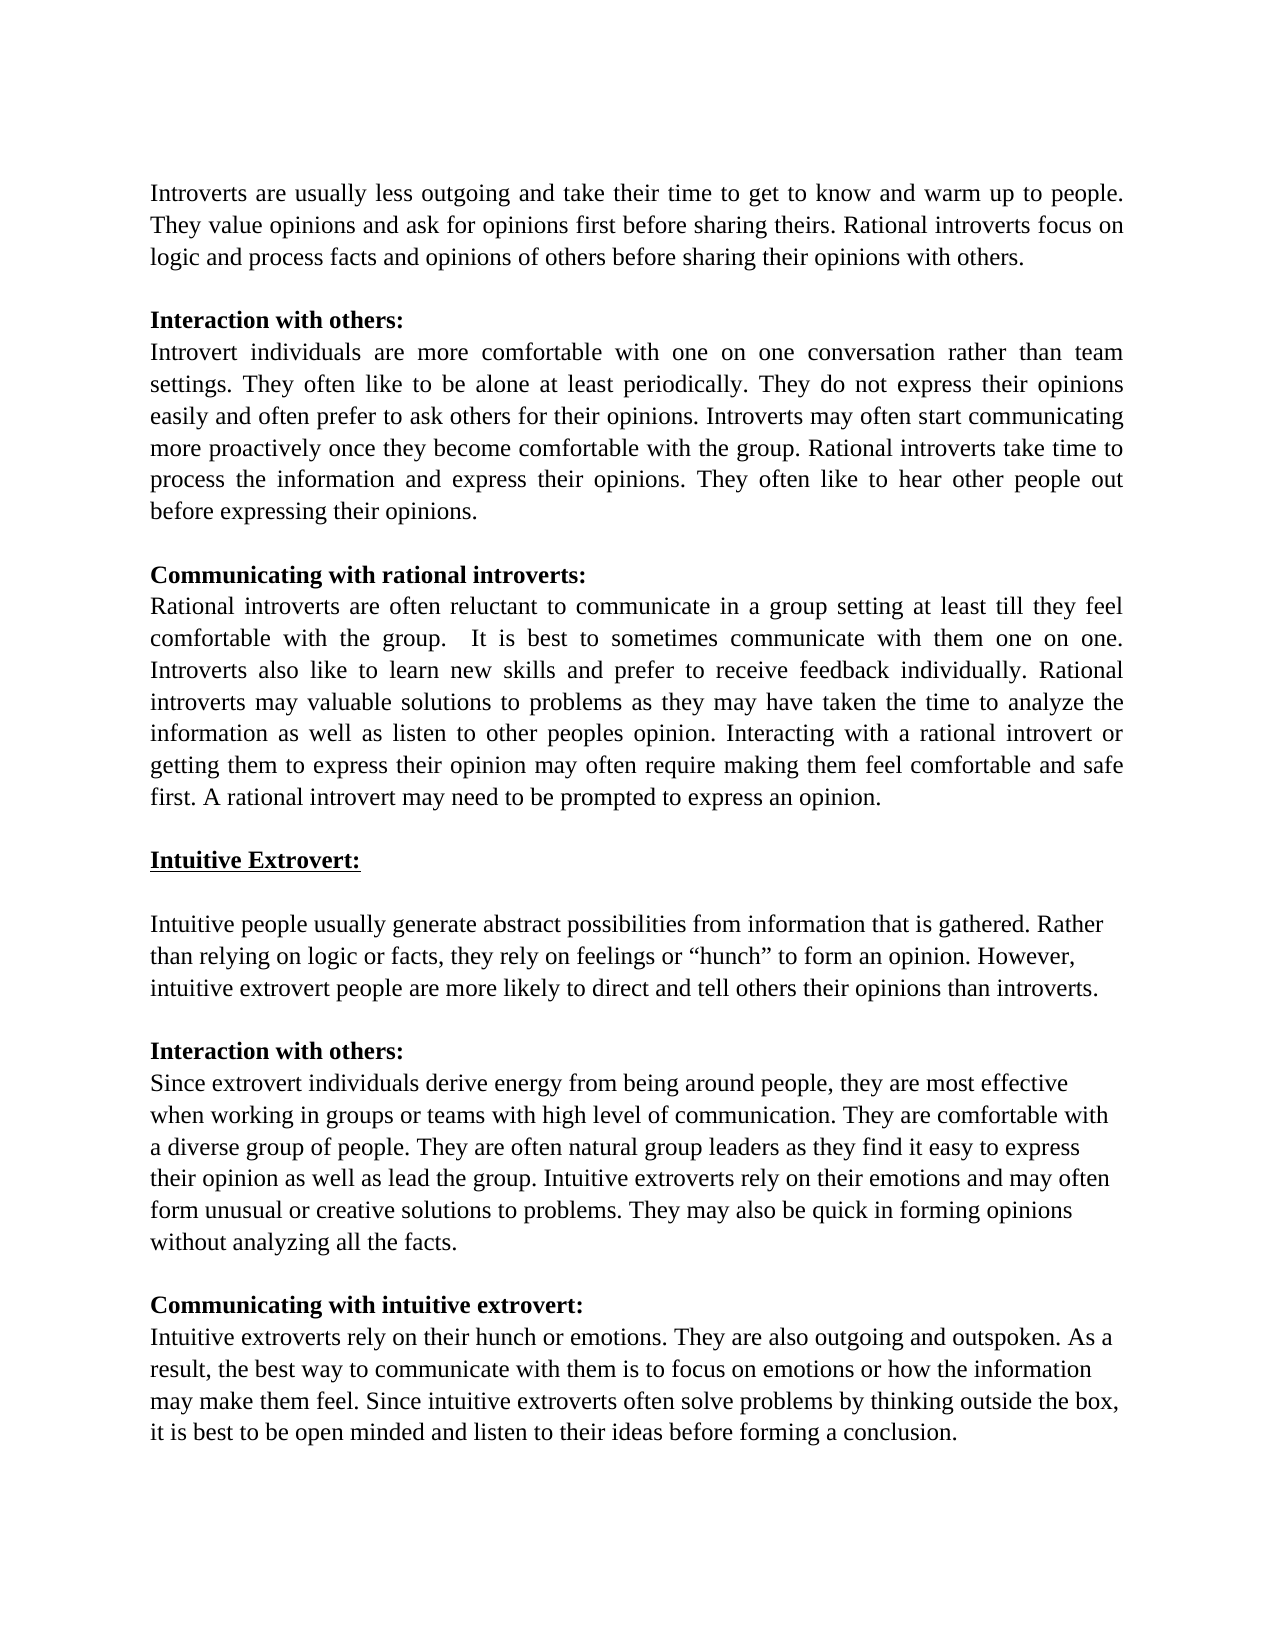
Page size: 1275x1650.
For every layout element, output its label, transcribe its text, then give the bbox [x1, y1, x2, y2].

text Interaction with others: [150, 1037, 1125, 1065]
text Intuitive Extrovert: [150, 847, 1125, 874]
text Communicating with rational introverts: [150, 561, 1125, 588]
text Communicating with intuitive extrovert: [150, 1291, 1125, 1319]
text Intuitive people usually generate abstract possibilities from information that is gathered. Rather than relying on logic or facts, they rely on feelings or “hunch” to form an opinion. However, intuitive extrovert people are more likely to direct and tell others their opinions than introverts. [150, 910, 1125, 1001]
text Rational introverts are often reluctant to communicate in a group setting at least till they feel comfortable with the group. It is best to sometimes communicate with them one on one. Introverts also like to learn new skills and prefer to receive feedback individually. Rational introverts may valuable solutions to problems as they may have taken the time to analyze the information as well as listen to other peoples opinion. Interacting with a rational introvert or getting them to express their opinion may often require making them feel comfortable and safe first. A rational introvert may need to be prompted to express an opinion. [150, 592, 1125, 811]
text Introvert individuals are more comfortable with one on one conversation rather than team settings. They often like to be alone at least periodically. They do not express their opinions easily and often prefer to ask others for their opinions. Introverts may often start communicating more proactively once they become comfortable with the group. Rational introverts take time to process the information and express their opinions. They often like to hear other people out before expressing their opinions. [150, 338, 1125, 525]
text Since extrovert individuals derive energy from being around people, they are most effective when working in groups or teams with high level of communication. They are comfortable with a diverse group of people. They are often natural group leaders as they find it easy to express their opinion as well as lead the group. Intuitive extroverts rely on their emotions and may often form unusual or creative solutions to problems. They may also be quick in forming opinions without analyzing all the facts. [150, 1069, 1125, 1256]
text Interaction with others: [150, 307, 1125, 334]
text Introverts are usually less outgoing and take their time to get to know and warm up to people. They value opinions and ask for opinions first before sharing theirs. Rational introverts focus on logic and process facts and opinions of others before sharing their opinions with others. [150, 179, 1125, 271]
text Intuitive extroverts rely on their hunch or emotions. They are also outgoing and outspoken. As a result, the best way to communicate with them is to focus on emotions or how the information may make them feel. Since intuitive extroverts often solve problems by thinking outside the box, it is best to be open minded and listen to their ideas before forming a conclusion. [150, 1323, 1125, 1446]
